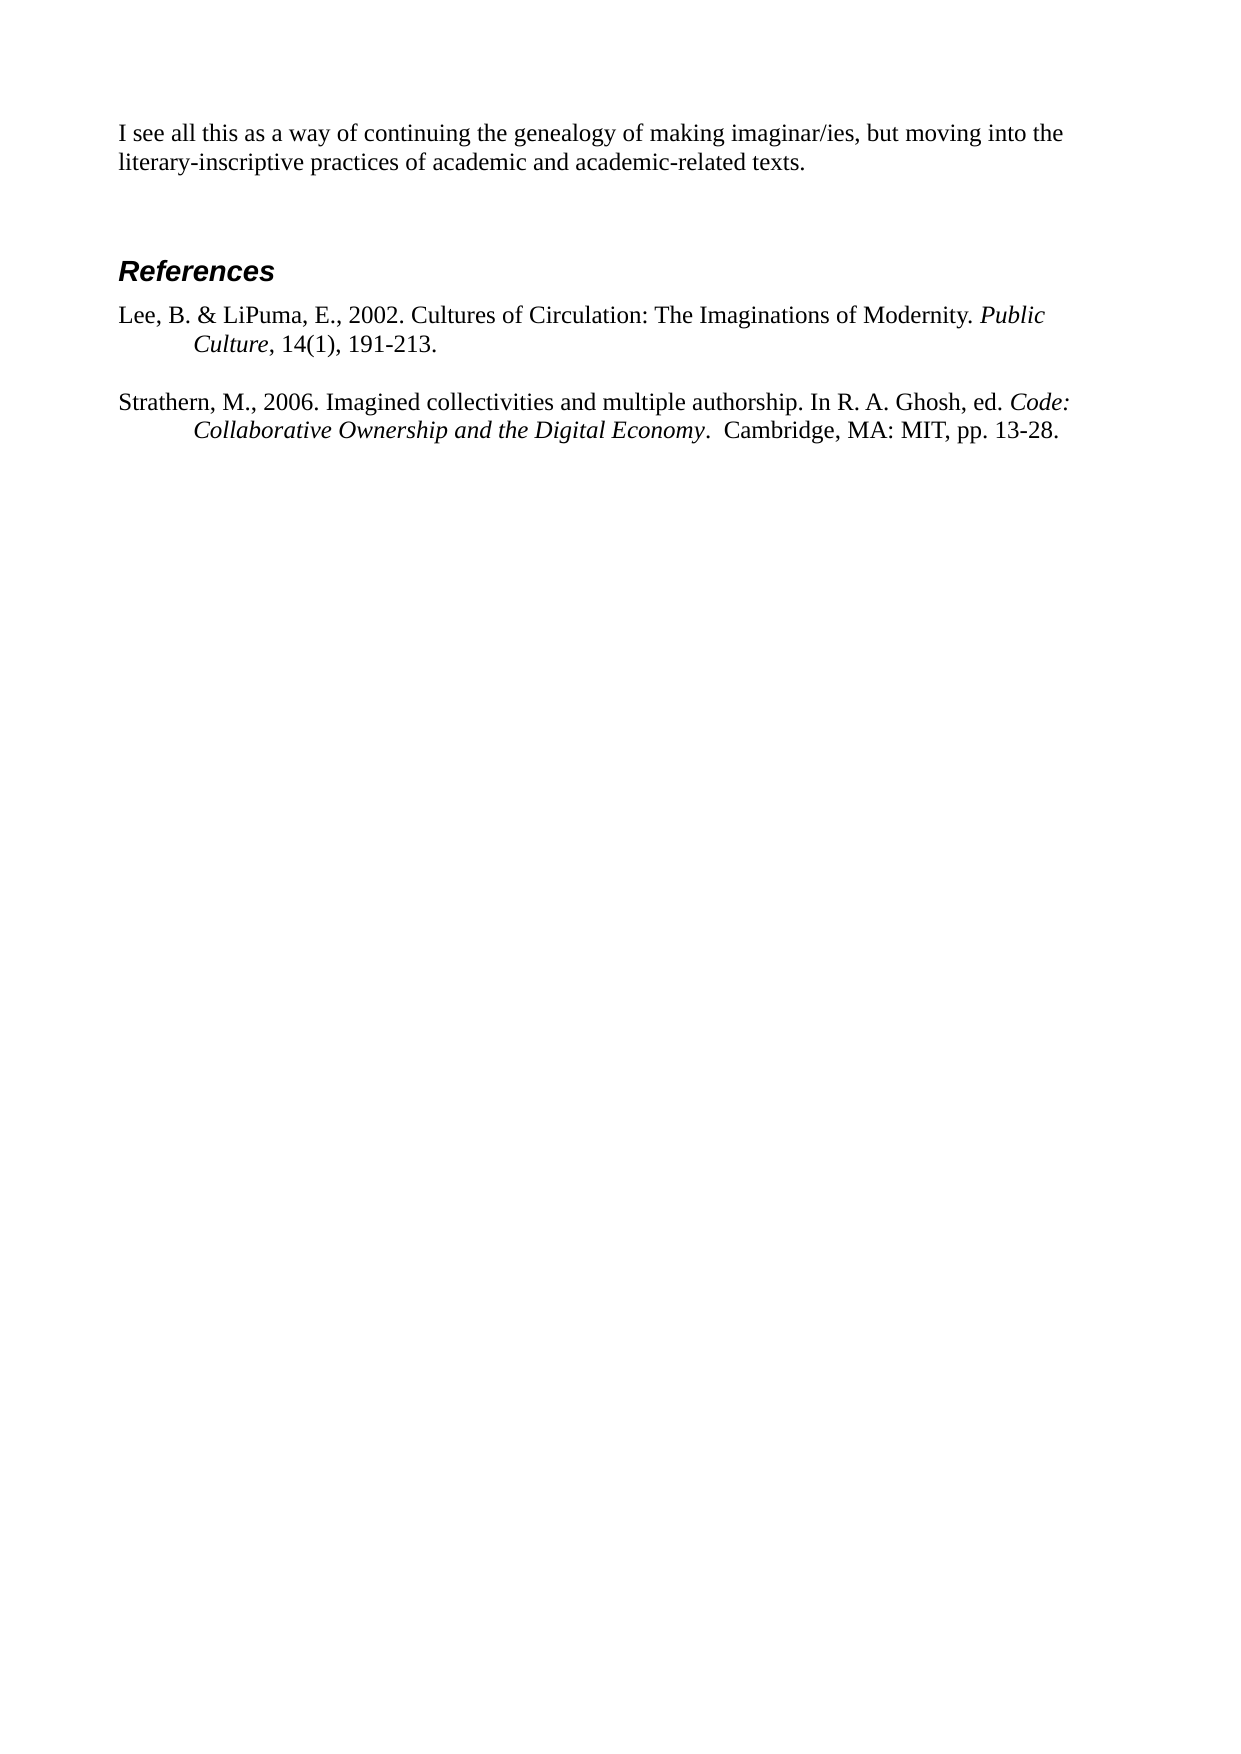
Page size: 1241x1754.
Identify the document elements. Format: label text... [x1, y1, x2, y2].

text Lee, B. & LiPuma, E., 2002. Cultures of Circulation: The Imaginations of Modernity. Public Culture, 14(1), 191-213. [118, 300, 1122, 358]
text I see all this as a way of continuing the genealogy of making imaginar/ies, but moving into the literary-inscriptive practices of academic and academic-related texts. [118, 118, 1122, 176]
subtitle References [118, 254, 1122, 288]
text Strathern, M., 2006. Imagined collectivities and multiple authorship. In R. A. Ghosh, ed. Code: Collaborative Ownership and the Digital Economy. Cambridge, MA: MIT, pp. 13-28. [118, 387, 1122, 444]
